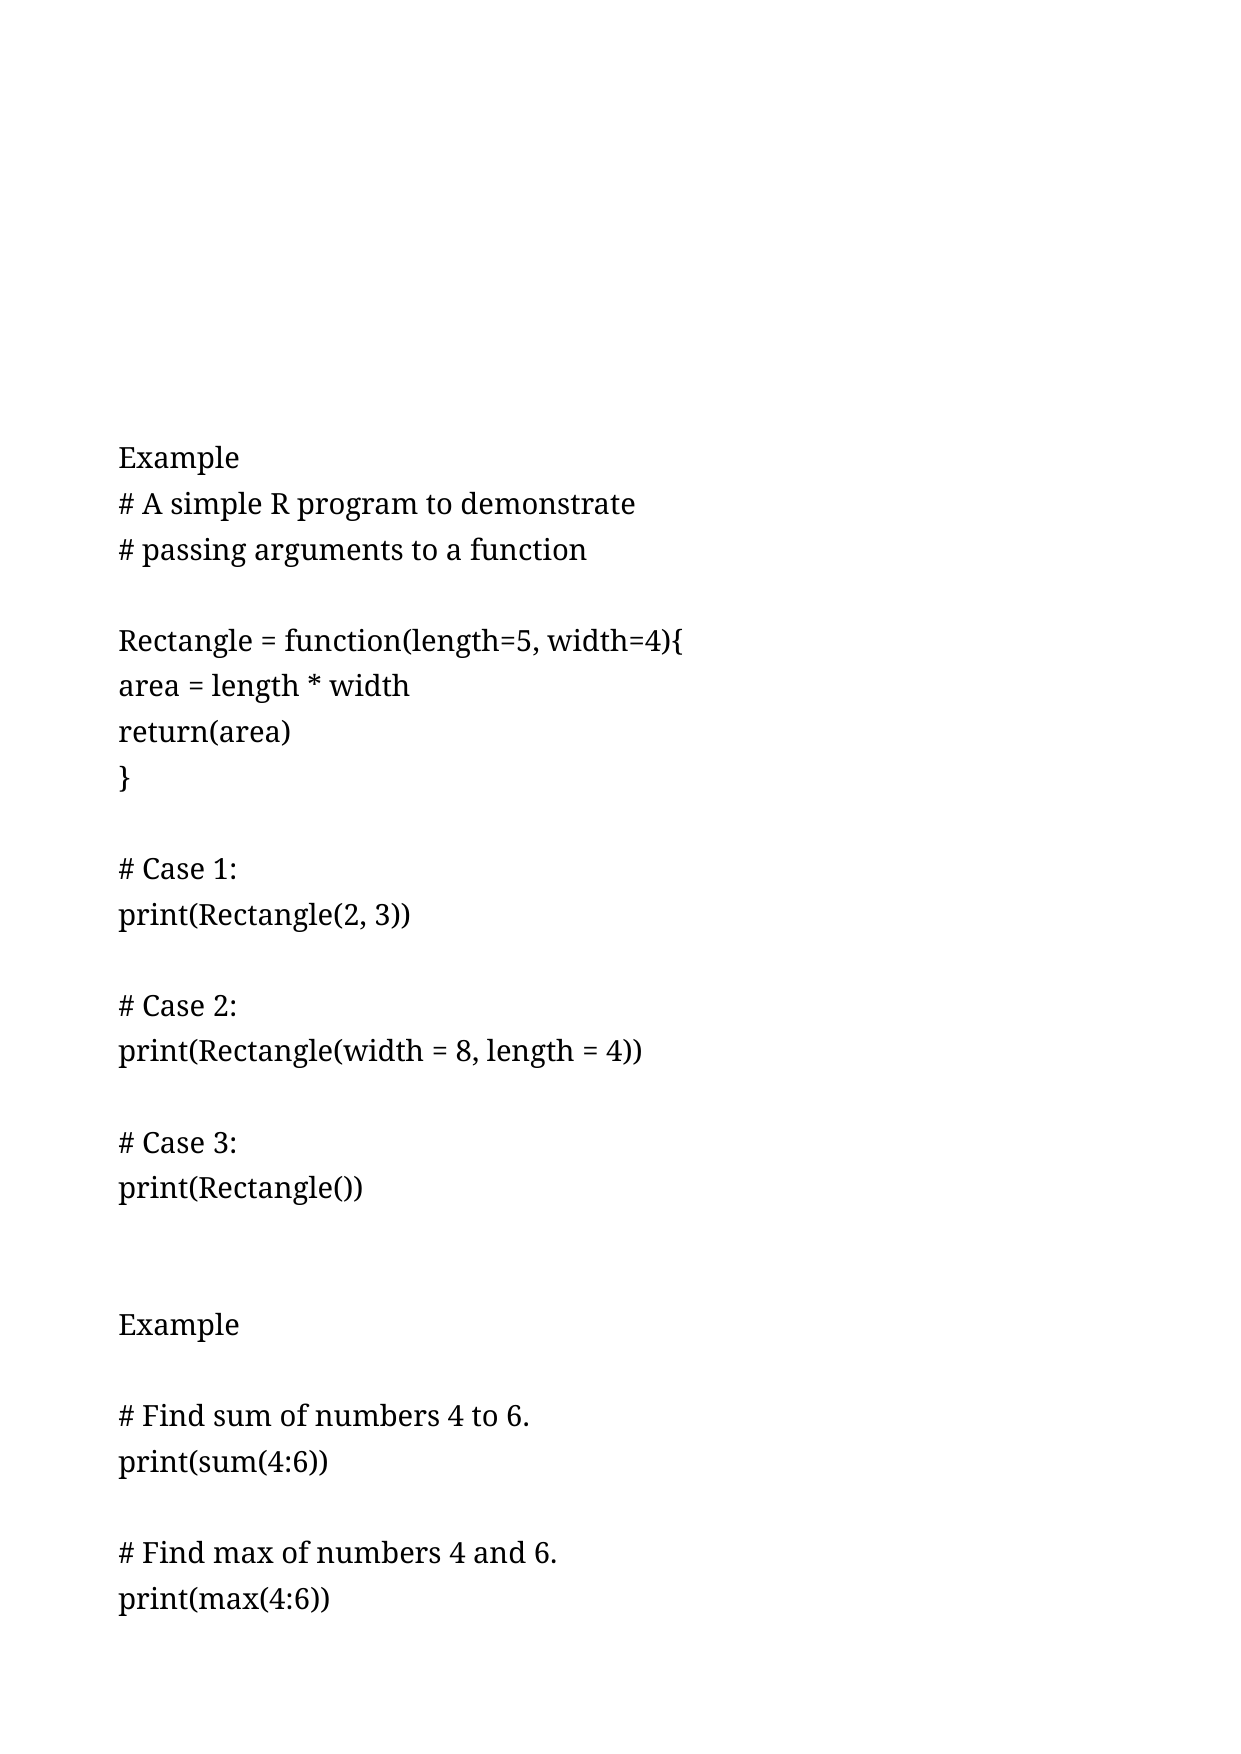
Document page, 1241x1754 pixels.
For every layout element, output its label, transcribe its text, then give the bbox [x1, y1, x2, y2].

text # A simple R program to demonstrate [118, 483, 1122, 523]
text Example [118, 1304, 1122, 1344]
text # passing arguments to a function [118, 529, 1122, 568]
text Rectangle = function(length=5, width=4){ [118, 620, 1122, 660]
text # Case 1: [118, 848, 1122, 888]
text area = length * width [118, 666, 1122, 705]
text print(max(4:6)) [118, 1578, 1122, 1618]
text # Find max of numbers 4 and 6. [118, 1532, 1122, 1572]
text # Case 2: [118, 985, 1122, 1025]
text Example [118, 437, 1122, 477]
text # Case 3: [118, 1122, 1122, 1162]
text print(Rectangle(width = 8, length = 4)) [118, 1031, 1122, 1070]
text print(Rectangle(2, 3)) [118, 894, 1122, 933]
text # Find sum of numbers 4 to 6. [118, 1396, 1122, 1435]
text } [118, 757, 1122, 797]
text print(Rectangle()) [118, 1167, 1122, 1207]
text return(area) [118, 711, 1122, 751]
text print(sum(4:6)) [118, 1441, 1122, 1481]
